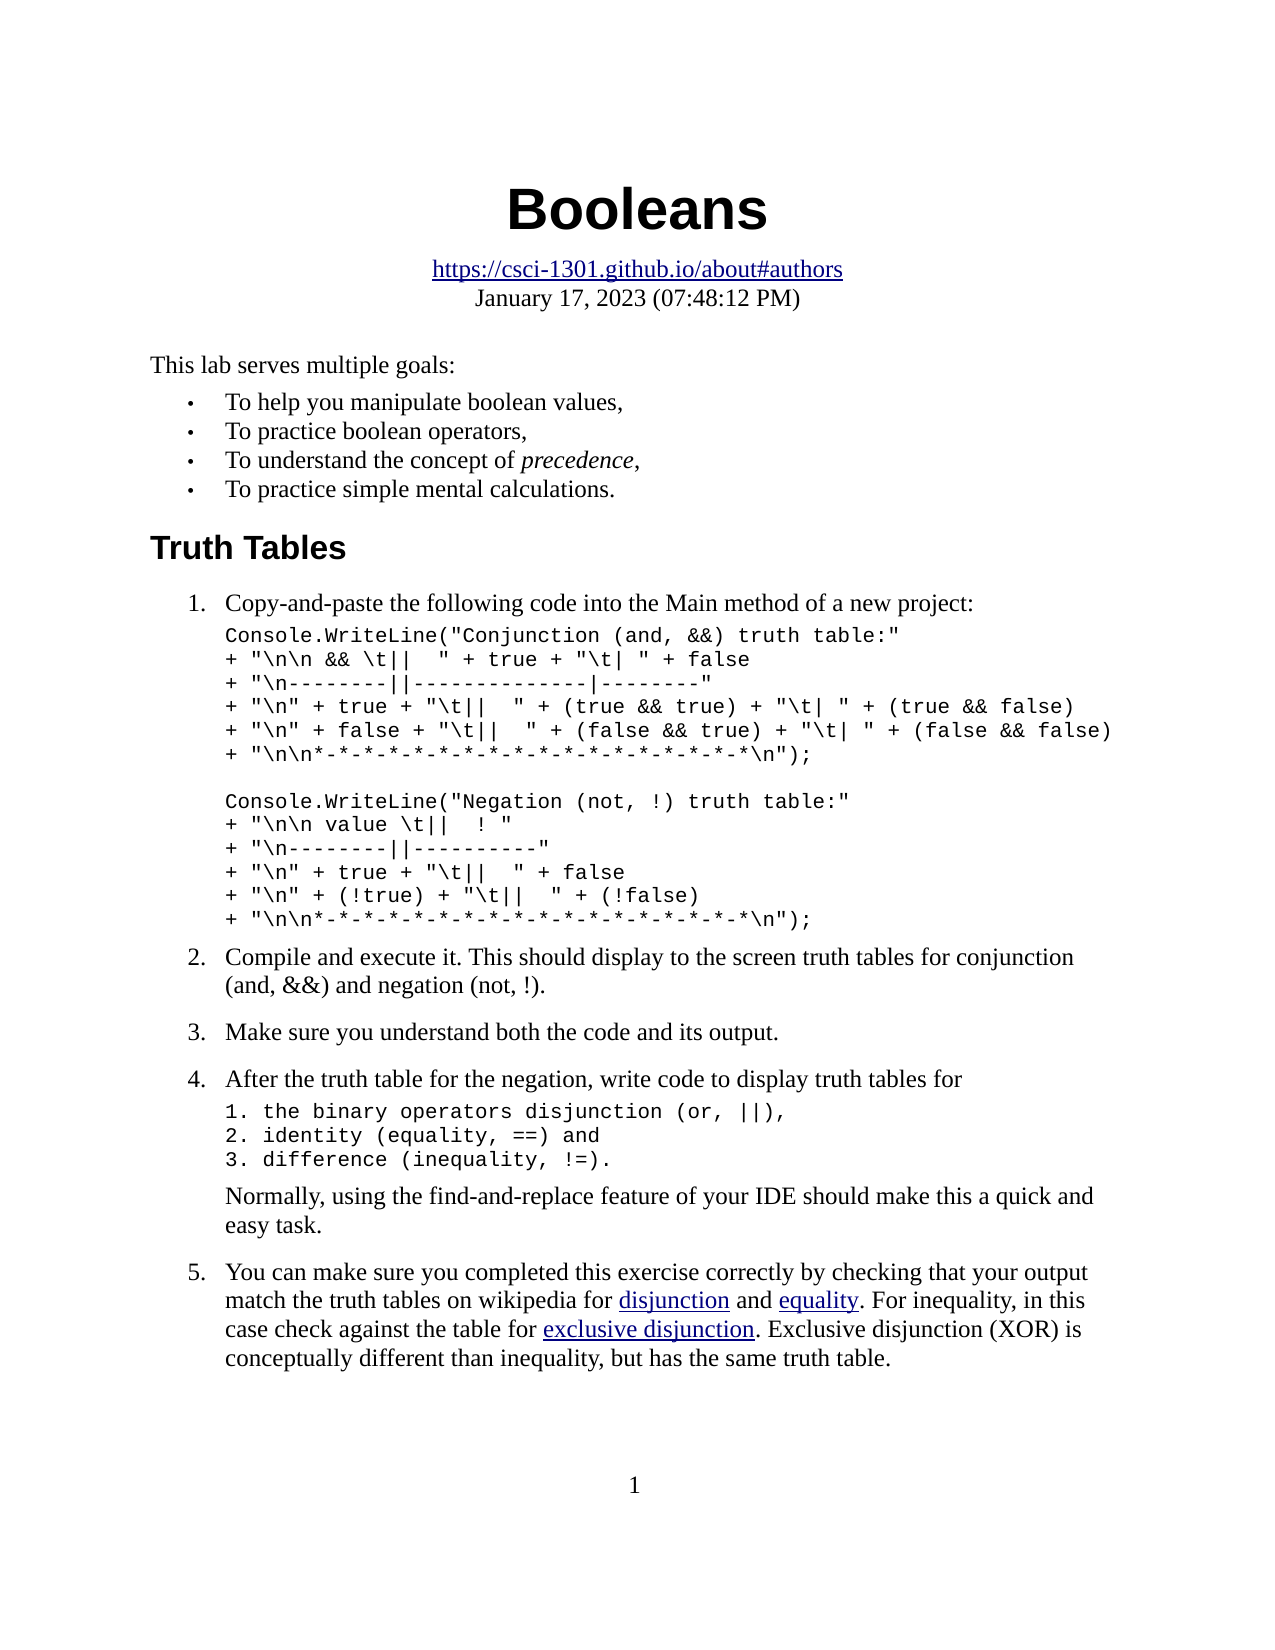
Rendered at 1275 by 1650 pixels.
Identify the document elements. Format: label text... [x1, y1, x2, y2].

list Copy-and-paste the following code into the Main method of a new project: [187, 588, 1125, 616]
list To practice simple mental calculations. [187, 474, 1125, 502]
text This lab serves multiple goals: [150, 350, 1125, 378]
list Make sure you understand both the code and its output. [187, 1017, 1125, 1046]
list + "\n\n*-*-*-*-*-*-*-*-*-*-*-*-*-*-*-*-*-*\n"); [187, 743, 1125, 767]
list + "\n--------||--------------|--------" [187, 673, 1125, 696]
list To help you manipulate boolean values, [187, 387, 1125, 416]
text January 17, 2023 (07:48:12 PM) [150, 283, 1125, 312]
subtitle Truth Tables [150, 527, 1125, 566]
list Console.WriteLine("Negation (not, !) truth table:" [187, 791, 1125, 814]
list + "\n" + true + "\t|| " + (true && true) + "\t| " + (true && false) [187, 696, 1125, 720]
list + "\n--------||----------" [187, 838, 1125, 862]
list Console.WriteLine("Conjunction (and, &&) truth table:" [187, 625, 1125, 649]
list the binary operators disjunction (or, ||), [225, 1101, 1125, 1125]
list You can make sure you completed this exercise correctly by checking that your output match the truth tables on wikipedia for disjunction and equality. For inequality, in this case check against the table for exclusive disjunction. Exclusive disjunction (XOR) is conceptually different than inequality, but has the same truth table. [187, 1257, 1125, 1372]
text https://csci-1301.github.io/about#authors [150, 254, 1125, 283]
list identity (equality, ==) and [225, 1125, 1125, 1149]
list + "\n" + false + "\t|| " + (false && true) + "\t| " + (false && false) [187, 720, 1125, 743]
list + "\n\n && \t|| " + true + "\t| " + false [187, 649, 1125, 673]
list After the truth table for the negation, write code to display truth tables for [187, 1064, 1125, 1092]
list Compile and execute it. This should display to the screen truth tables for conjunction (and, &&) and negation (not, !). [187, 942, 1125, 999]
list difference (inequality, !=). [225, 1149, 1125, 1172]
list Normally, using the find-and-replace feature of your IDE should make this a quick and easy task. [187, 1181, 1125, 1239]
list To understand the concept of precedence, [187, 445, 1125, 474]
title Booleans [150, 175, 1125, 242]
list + "\n\n value \t|| ! " [187, 814, 1125, 838]
list + "\n" + (!true) + "\t|| " + (!false) [187, 885, 1125, 909]
list + "\n" + true + "\t|| " + false [187, 862, 1125, 885]
list To practice boolean operators, [187, 416, 1125, 445]
list + "\n\n*-*-*-*-*-*-*-*-*-*-*-*-*-*-*-*-*-*\n"); [187, 909, 1125, 933]
